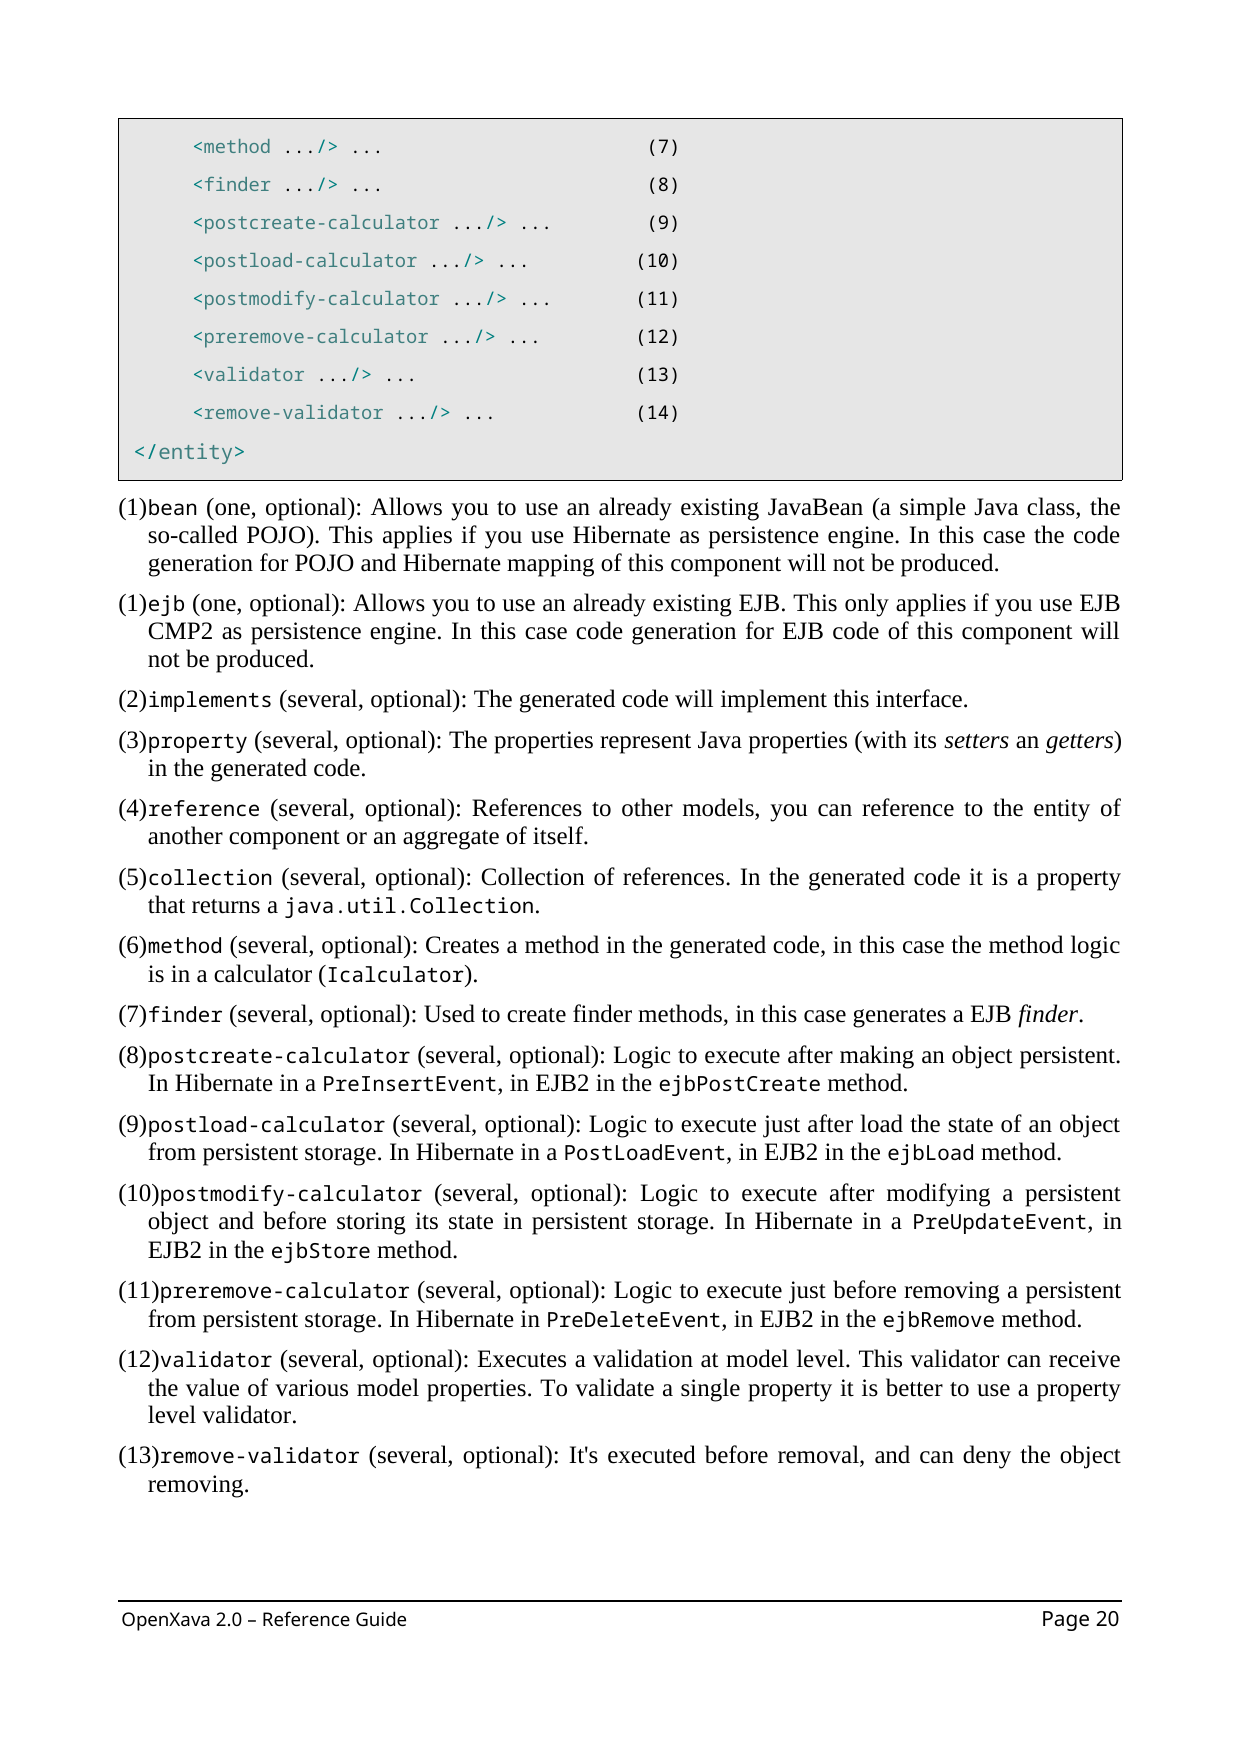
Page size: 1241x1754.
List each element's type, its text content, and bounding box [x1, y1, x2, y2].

text <validator .../> ... (13) [119, 346, 1122, 384]
list implements (several, optional): The generated code will implement this interface. [118, 685, 1122, 713]
text </entity> [119, 422, 1122, 480]
list remove-validator (several, optional): It's executed before removal, and can deny the object removing. [118, 1442, 1122, 1497]
list reference (several, optional): References to other models, you can reference to the entity of another component or an aggregate of itself. [118, 794, 1122, 850]
list bean (one, optional): Allows you to use an already existing JavaBean (a simple Java class, the so-called POJO). This applies if you use Hibernate as persistence engine. In this case the code generation for POJO and Hibernate mapping of this component will not be produced. [118, 493, 1122, 576]
list ejb (one, optional): Allows you to use an already existing EJB. This only applies if you use EJB CMP2 as persistence engine. In this case code generation for EJB code of this component will not be produced. [118, 589, 1122, 673]
text <remove-validator .../> ... (14) [119, 384, 1122, 422]
list property (several, optional): The properties represent Java properties (with its setters an getters) in the generated code. [118, 726, 1122, 782]
text <postload-calculator .../> ... (10) [119, 232, 1122, 270]
list postcreate-calculator (several, optional): Logic to execute after making an object persistent. In Hibernate in a PreInsertEvent, in EJB2 in the ejbPostCreate method. [118, 1041, 1122, 1098]
text <postcreate-calculator .../> ... (9) [119, 194, 1122, 232]
list finder (several, optional): Used to create finder methods, in this case generates a EJB finder. [118, 1001, 1122, 1029]
text <postmodify-calculator .../> ... (11) [119, 270, 1122, 308]
list postload-calculator (several, optional): Logic to execute just after load the state of an object from persistent storage. In Hibernate in a PostLoadEvent, in EJB2 in the ejbLoad method. [118, 1110, 1122, 1167]
list postmodify-calculator (several, optional): Logic to execute after modifying a persistent object and before storing its state in persistent storage. In Hibernate in a PreUpdateEvent, in EJB2 in the ejbStore method. [118, 1179, 1122, 1264]
list method (several, optional): Creates a method in the generated code, in this case the method logic is in a calculator (Icalculator). [118, 932, 1122, 988]
list validator (several, optional): Executes a validation at model level. This validator can receive the value of various model properties. To validate a single property it is better to use a property level validator. [118, 1345, 1122, 1429]
list preremove-calculator (several, optional): Logic to execute just before removing a persistent from persistent storage. In Hibernate in PreDeleteEvent, in EJB2 in the ejbRemove method. [118, 1276, 1122, 1333]
text <preremove-calculator .../> ... (12) [119, 308, 1122, 346]
text <finder .../> ... (8) [119, 156, 1122, 194]
list collection (several, optional): Collection of references. In the generated code it is a property that returns a java.util.Collection. [118, 863, 1122, 919]
text <method .../> ... (7) [119, 119, 1122, 156]
